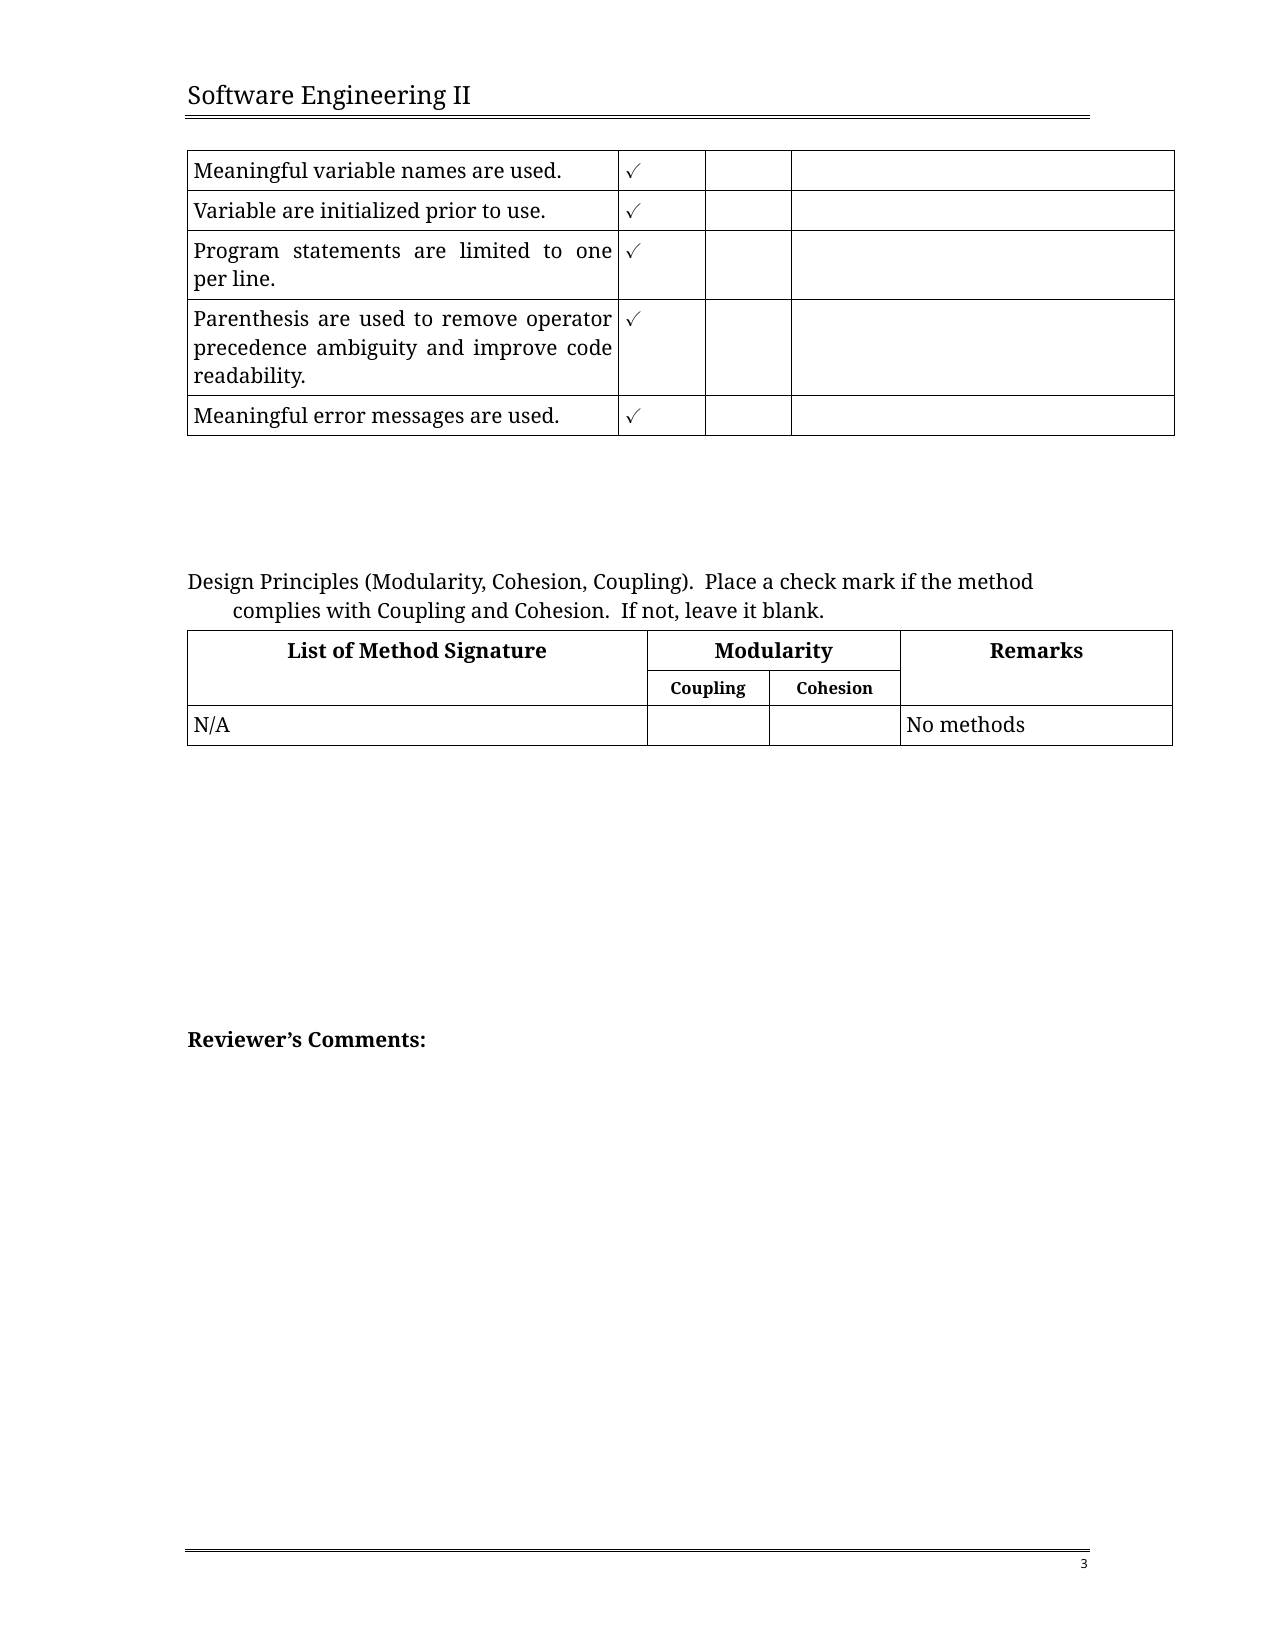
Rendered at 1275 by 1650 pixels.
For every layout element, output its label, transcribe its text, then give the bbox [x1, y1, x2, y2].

table_cell [706, 151, 791, 190]
table_cell Cohesion [770, 671, 900, 705]
table_cell Meaningful variable names are used. [188, 151, 618, 190]
table_cell [792, 151, 1174, 190]
table_cell [706, 231, 791, 298]
table_cell Coupling [648, 671, 769, 705]
table_cell ✓ [619, 151, 705, 190]
table_header Remarks [901, 631, 1172, 705]
subtitle Reviewer’s Comments: [187, 1025, 1087, 1082]
table_cell [706, 191, 791, 230]
table_header List of Method Signature [188, 631, 647, 705]
table_cell [792, 191, 1174, 230]
table_cell [770, 706, 900, 745]
table_cell Variable are initialized prior to use. [188, 191, 618, 230]
table_cell Meaningful error messages are used. [188, 396, 618, 435]
table_cell Parenthesis are used to remove operator precedence ambiguity and improve code readability. [188, 300, 618, 395]
table_cell [792, 396, 1174, 435]
table_cell No methods [901, 706, 1172, 745]
table_cell ✓ [619, 231, 705, 298]
table_cell [706, 300, 791, 395]
table_cell [792, 300, 1174, 395]
table_cell Program statements are limited to one per line. [188, 231, 618, 298]
table_cell [706, 396, 791, 435]
table_cell ✓ [619, 396, 705, 435]
table_cell [648, 706, 769, 745]
subtitle Design Principles (Modularity, Cohesion, Coupling). Place a check mark if the method complies with Coupling and Cohesion. If not, leave it blank. [187, 567, 1087, 624]
table_cell N/A [188, 706, 647, 745]
table_cell ✓ [619, 191, 705, 230]
table_cell [792, 231, 1174, 298]
table_cell ✓ [619, 300, 705, 395]
table_header Modularity [648, 631, 900, 670]
